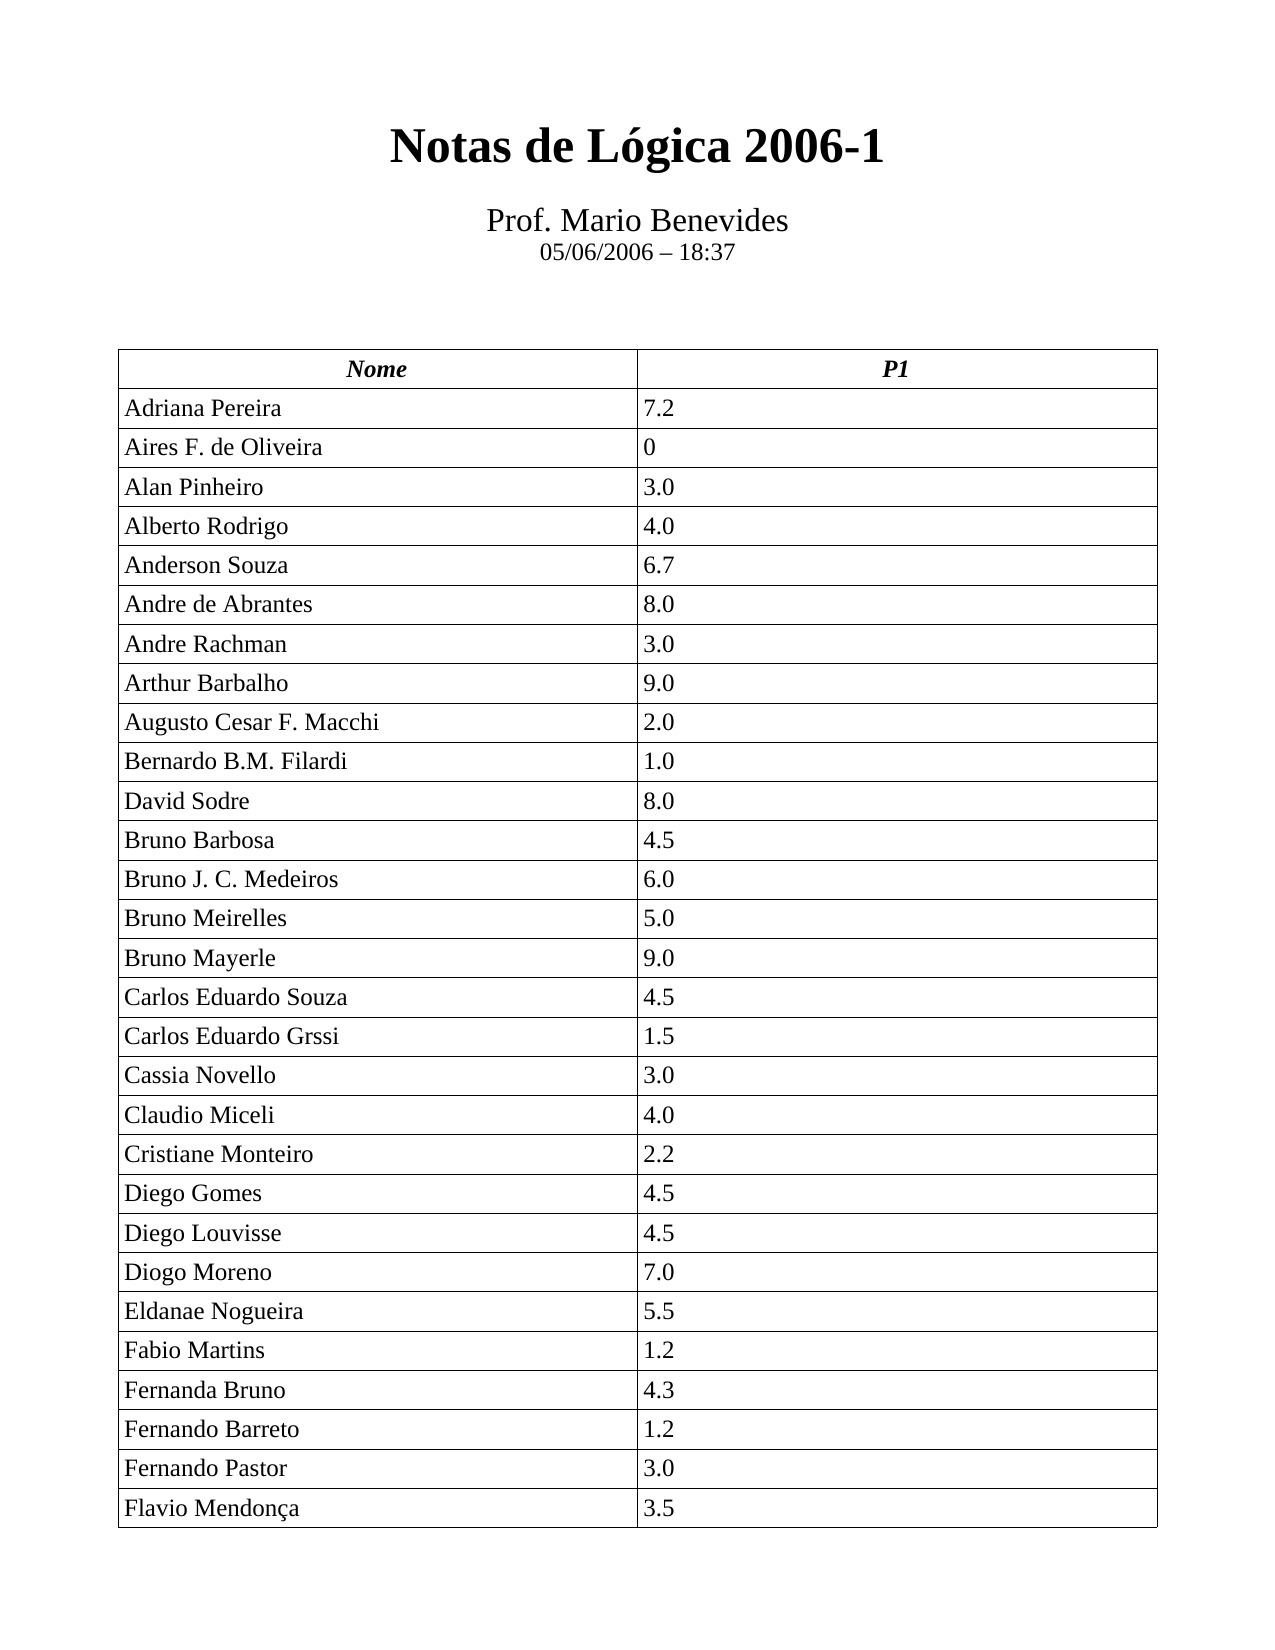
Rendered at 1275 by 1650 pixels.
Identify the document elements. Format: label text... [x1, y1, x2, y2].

table_cell Diego Louvisse [119, 1214, 637, 1252]
table_cell Fernando Barreto [119, 1410, 637, 1448]
table_cell 2.0 [638, 704, 1157, 742]
table_cell Flavio Mendonça [119, 1489, 637, 1527]
table_cell Diogo Moreno [119, 1253, 637, 1291]
table_cell Fernanda Bruno [119, 1371, 637, 1409]
table_cell 4.3 [638, 1371, 1157, 1409]
table_cell 3.0 [638, 625, 1157, 663]
table_cell 7.2 [638, 389, 1157, 427]
table_cell Cassia Novello [119, 1057, 637, 1095]
table_cell 7.0 [638, 1253, 1157, 1291]
table_cell 1.2 [638, 1332, 1157, 1370]
table_cell Aires F. de Oliveira [119, 429, 637, 467]
table_cell David Sodre [119, 782, 637, 820]
table_cell 1.0 [638, 743, 1157, 781]
table_cell Bruno Mayerle [119, 939, 637, 977]
table_cell 1.2 [638, 1410, 1157, 1448]
table_header P1 [638, 350, 1157, 388]
table_cell Carlos Eduardo Souza [119, 978, 637, 1017]
table_cell Bernardo B.M. Filardi [119, 743, 637, 781]
table_cell 3.0 [638, 1450, 1157, 1488]
table_cell Diego Gomes [119, 1175, 637, 1213]
table_cell 4.5 [638, 1214, 1157, 1252]
text Prof. Mario Benevides [118, 201, 1157, 238]
table_cell Anderson Souza [119, 546, 637, 584]
table_cell Claudio Miceli [119, 1096, 637, 1134]
table_cell 6.0 [638, 861, 1157, 899]
table_header Nome [119, 350, 637, 388]
table_cell Bruno Meirelles [119, 900, 637, 938]
table_cell Andre de Abrantes [119, 586, 637, 624]
table_cell 3.0 [638, 1057, 1157, 1095]
table_cell 2.2 [638, 1135, 1157, 1174]
table_cell 9.0 [638, 664, 1157, 702]
text Notas de Lógica 2006-1 [118, 118, 1157, 173]
table_cell 0 [638, 429, 1157, 467]
table_cell Augusto Cesar F. Macchi [119, 704, 637, 742]
table_cell Fabio Martins [119, 1332, 637, 1370]
table_cell Arthur Barbalho [119, 664, 637, 702]
table_cell 9.0 [638, 939, 1157, 977]
table_cell 8.0 [638, 782, 1157, 820]
table_cell Bruno Barbosa [119, 821, 637, 859]
table_cell 6.7 [638, 546, 1157, 584]
table_cell Cristiane Monteiro [119, 1135, 637, 1174]
table_cell Andre Rachman [119, 625, 637, 663]
table_cell Bruno J. C. Medeiros [119, 861, 637, 899]
table_cell 5.0 [638, 900, 1157, 938]
text 05/06/2006 – 18:37 [118, 238, 1157, 266]
table_cell 4.0 [638, 507, 1157, 545]
table_cell Carlos Eduardo Grssi [119, 1018, 637, 1056]
table_cell Fernando Pastor [119, 1450, 637, 1488]
table_cell Eldanae Nogueira [119, 1292, 637, 1331]
table_cell 8.0 [638, 586, 1157, 624]
table_cell Adriana Pereira [119, 389, 637, 427]
table_cell 4.5 [638, 1175, 1157, 1213]
table_cell 3.5 [638, 1489, 1157, 1527]
table_cell 5.5 [638, 1292, 1157, 1331]
table_cell 3.0 [638, 468, 1157, 506]
table_cell Alberto Rodrigo [119, 507, 637, 545]
table_cell 4.5 [638, 978, 1157, 1017]
table_cell 4.5 [638, 821, 1157, 859]
table_cell 1.5 [638, 1018, 1157, 1056]
table_cell 4.0 [638, 1096, 1157, 1134]
table_cell Alan Pinheiro [119, 468, 637, 506]
